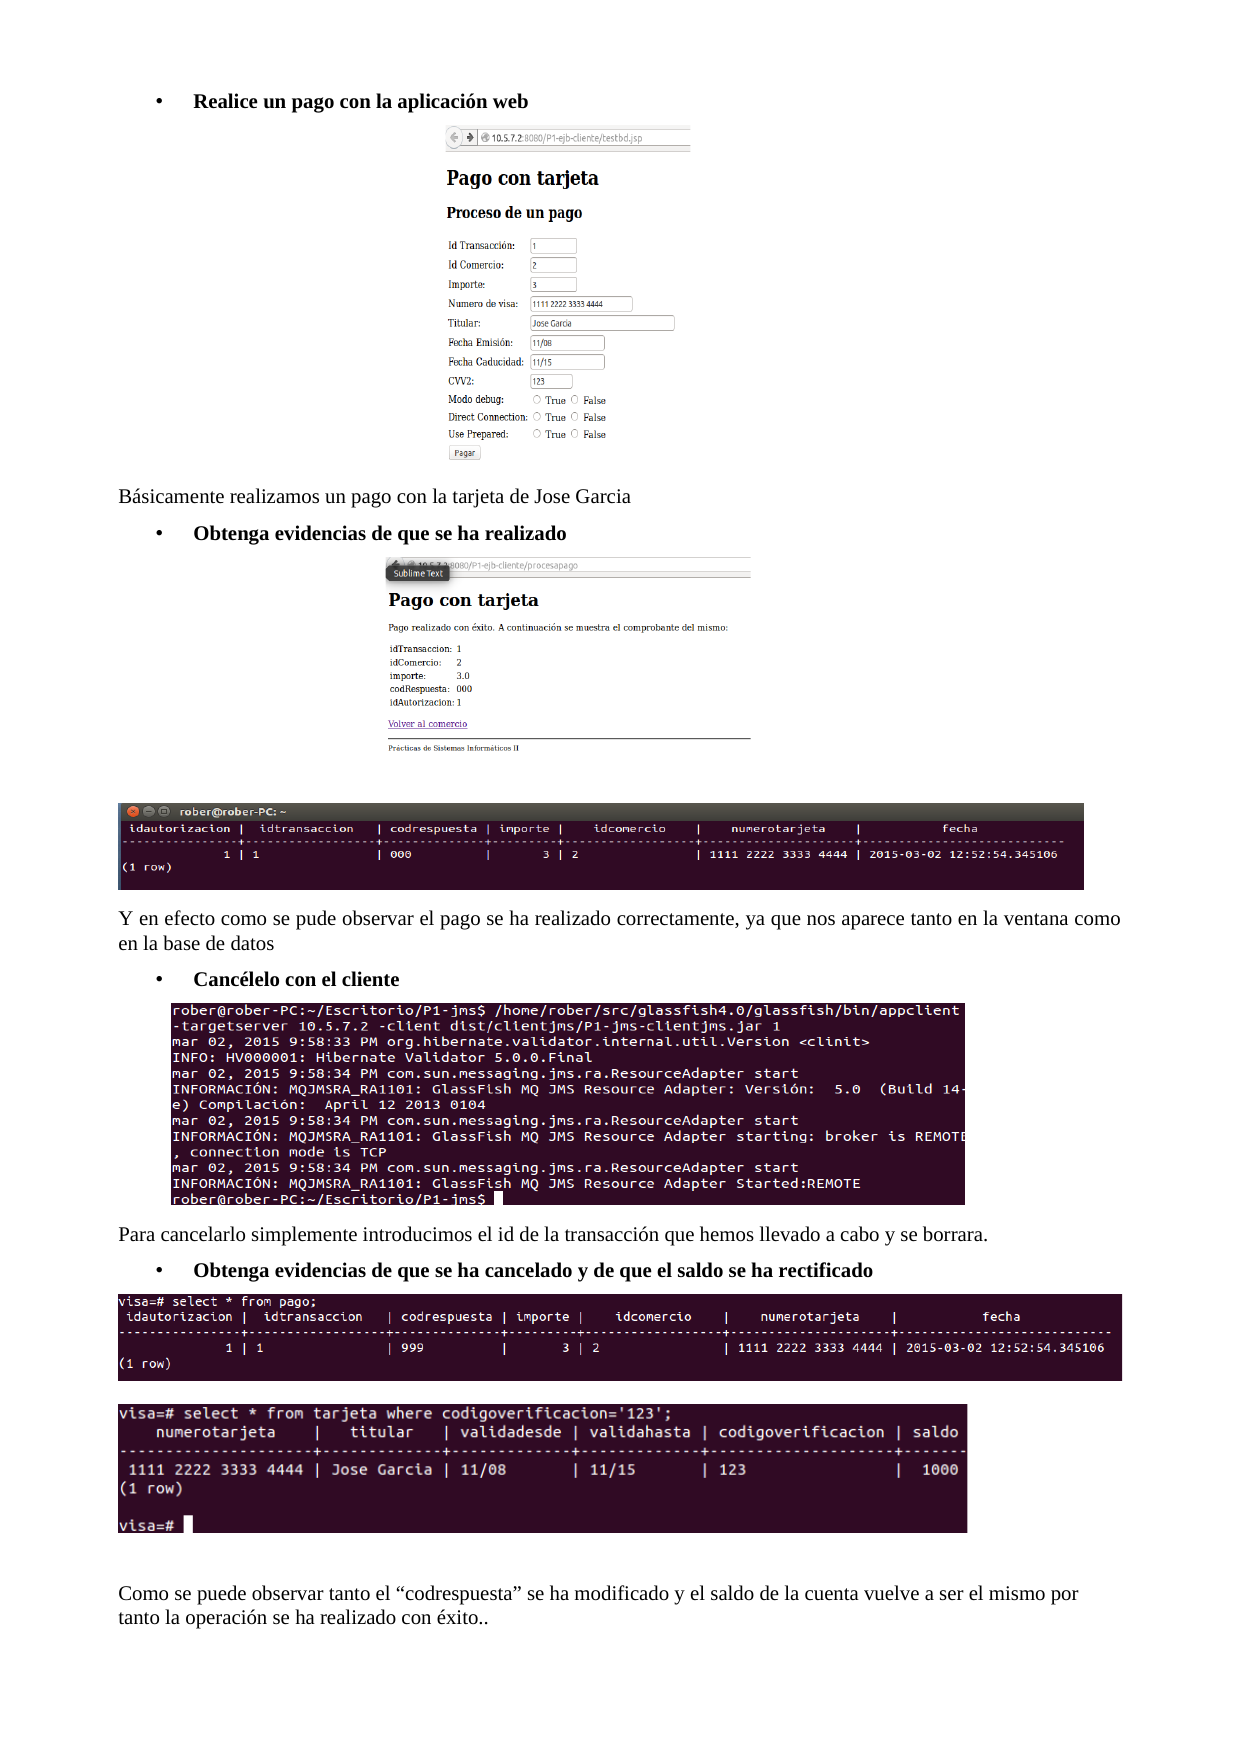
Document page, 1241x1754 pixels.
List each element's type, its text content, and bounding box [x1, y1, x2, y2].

text Para cancelarlo simplemente introducimos el id de la transacción que hemos llevado a cabo y se borrara. [118, 1221, 1122, 1246]
picture [118, 803, 1084, 890]
picture [171, 1003, 965, 1205]
list Obtenga evidencias de que se ha realizado [156, 520, 1122, 544]
list Obtenga evidencias de que se ha cancelado y de que el saldo se ha rectificado [156, 1258, 1122, 1282]
text Y en efecto como se pude observar el pago se ha realizado correctamente, ya que nos aparece tanto en la ventana como en la base de datos [118, 906, 1122, 954]
picture [118, 1294, 1123, 1381]
list Cancélelo con el cliente [156, 967, 1122, 991]
text Básicamente realizamos un pago con la tarjeta de Jose Garcia [118, 484, 1122, 508]
list Realice un pago con la aplicación web [156, 88, 1122, 113]
text Como se puede observar tanto el “codrespuesta” se ha modificado y el saldo de la cuenta vuelve a ser el mismo por tanto la operación se ha realizado con éxito.. [118, 1581, 1122, 1629]
picture [445, 125, 691, 467]
picture [118, 1404, 968, 1533]
picture [385, 557, 751, 787]
